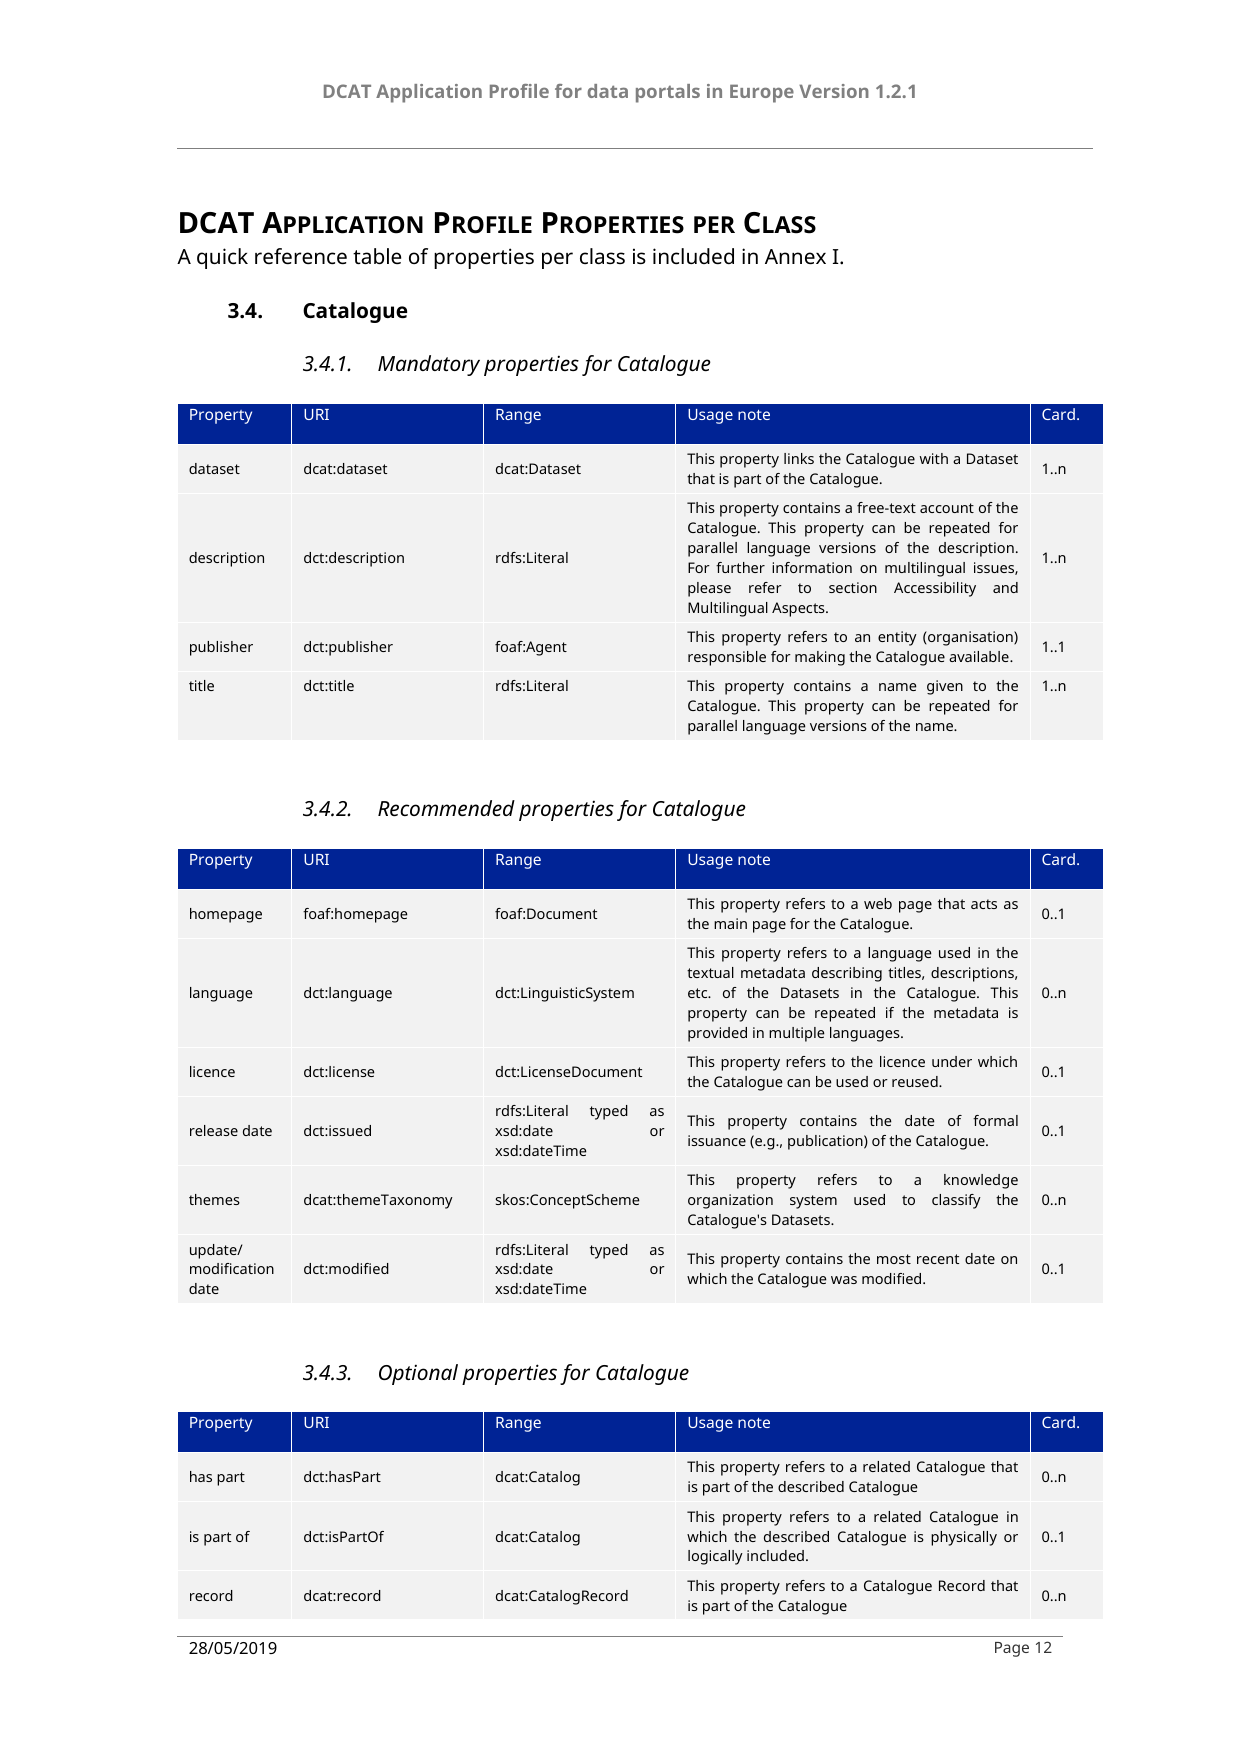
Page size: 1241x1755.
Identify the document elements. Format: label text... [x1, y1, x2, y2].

table_cell This property refers to a web page that acts as the main page for the Catalogue. [676, 890, 1030, 938]
table_cell 1..n [1031, 494, 1103, 622]
table_cell 0..n [1031, 1571, 1103, 1619]
text A quick reference table of properties per class is included in Annex I. [177, 242, 1063, 271]
table_cell licence [178, 1048, 291, 1096]
table_cell release date [178, 1097, 291, 1165]
table_header Usage note [676, 1412, 1030, 1452]
table_cell dct:hasPart [292, 1453, 483, 1501]
table_cell This property refers to an entity (organisation) responsible for making the Catalogue available. [676, 623, 1030, 671]
table_cell publisher [178, 623, 291, 671]
table_cell dcat:Catalog [484, 1453, 675, 1501]
table_cell 1..n [1031, 672, 1103, 740]
table_cell foaf:homepage [292, 890, 483, 938]
table_cell This property refers to a language used in the textual metadata describing titles, descriptions, etc. of the Datasets in the Catalogue. This property can be repeated if the metadata is provided in multiple languages. [676, 939, 1030, 1047]
table_cell rdfs:Literal typed as xsd:date or xsd:dateTime [484, 1097, 675, 1165]
table_cell This property contains a free-text account of the Catalogue. This property can be repeated for parallel language versions of the description. For further information on multilingual issues, please refer to section 8. [676, 494, 1030, 622]
table_cell rdfs:Literal typed as xsd:date or xsd:dateTime [484, 1235, 675, 1303]
table_cell description [178, 494, 291, 622]
table_cell This property contains the date of formal issuance (e.g., publication) of the Catalogue. [676, 1097, 1030, 1165]
table_cell 0..1 [1031, 890, 1103, 938]
table_cell 0..n [1031, 1166, 1103, 1234]
table_cell 0..n [1031, 1453, 1103, 1501]
table_cell language [178, 939, 291, 1047]
table_cell 1..n [1031, 445, 1103, 493]
table_header URI [292, 404, 483, 444]
table_cell dct:title [292, 672, 483, 740]
table_cell This property contains a name given to the Catalogue. This property can be repeated for parallel language versions of the name. [676, 672, 1030, 740]
table_cell This property refers to the licence under which the Catalogue can be used or reused. [676, 1048, 1030, 1096]
table_cell This property refers to a related Catalogue that is part of the described Catalogue [676, 1453, 1030, 1501]
subtitle Recommended properties for Catalogue [302, 794, 1063, 823]
table_cell dataset [178, 445, 291, 493]
table_cell dcat:CatalogRecord [484, 1571, 675, 1619]
table_cell dct:language [292, 939, 483, 1047]
subtitle Catalogue [227, 296, 1063, 324]
table_cell dct:isPartOf [292, 1502, 483, 1570]
subtitle Optional properties for Catalogue [302, 1358, 1063, 1386]
table_cell themes [178, 1166, 291, 1234]
table_header Range [484, 1412, 675, 1452]
table_cell is part of [178, 1502, 291, 1570]
table_cell 0..n [1031, 939, 1103, 1047]
subtitle DCAT Application Profile Properties per Class [177, 203, 1063, 242]
table_cell rdfs:Literal [484, 494, 675, 622]
table_cell 0..1 [1031, 1502, 1103, 1570]
table_cell This property refers to a Catalogue Record that is part of the Catalogue [676, 1571, 1030, 1619]
table_cell dct:LinguisticSystem [484, 939, 675, 1047]
table_cell dcat:Catalog [484, 1502, 675, 1570]
table_cell dct:license [292, 1048, 483, 1096]
table_cell 0..1 [1031, 1235, 1103, 1303]
subtitle Mandatory properties for Catalogue [302, 349, 1063, 378]
table_cell dcat:record [292, 1571, 483, 1619]
table_header Card. [1031, 404, 1103, 444]
table_cell foaf:Document [484, 890, 675, 938]
table_header Property [178, 849, 291, 889]
table_header Property [178, 404, 291, 444]
table_header Usage note [676, 404, 1030, 444]
table_cell rdfs:Literal [484, 672, 675, 740]
table_cell dct:description [292, 494, 483, 622]
table_cell dcat:Dataset [484, 445, 675, 493]
table_cell has part [178, 1453, 291, 1501]
table_cell skos:ConceptScheme [484, 1166, 675, 1234]
table_cell 1..1 [1031, 623, 1103, 671]
table_cell 0..1 [1031, 1097, 1103, 1165]
table_cell dct:publisher [292, 623, 483, 671]
table_cell record [178, 1571, 291, 1619]
table_cell This property refers to a knowledge organization system used to classify the Catalogue's Datasets. [676, 1166, 1030, 1234]
table_cell dct:modified [292, 1235, 483, 1303]
table_header URI [292, 1412, 483, 1452]
table_header Property [178, 1412, 291, 1452]
table_cell foaf:Agent [484, 623, 675, 671]
table_header Usage note [676, 849, 1030, 889]
table_cell dcat:themeTaxonomy [292, 1166, 483, 1234]
table_header Range [484, 849, 675, 889]
table_header Range [484, 404, 675, 444]
table_cell homepage [178, 890, 291, 938]
table_cell dct:issued [292, 1097, 483, 1165]
table_cell dct:LicenseDocument [484, 1048, 675, 1096]
table_cell 0..1 [1031, 1048, 1103, 1096]
table_cell This property contains the most recent date on which the Catalogue was modified. [676, 1235, 1030, 1303]
table_header URI [292, 849, 483, 889]
table_cell title [178, 672, 291, 740]
table_cell This property refers to a related Catalogue in which the described Catalogue is physically or logically included. [676, 1502, 1030, 1570]
table_cell update/ modification date [178, 1235, 291, 1303]
table_cell dcat:dataset [292, 445, 483, 493]
table_header Card. [1031, 1412, 1103, 1452]
table_cell This property links the Catalogue with a Dataset that is part of the Catalogue. [676, 445, 1030, 493]
table_header Card. [1031, 849, 1103, 889]
